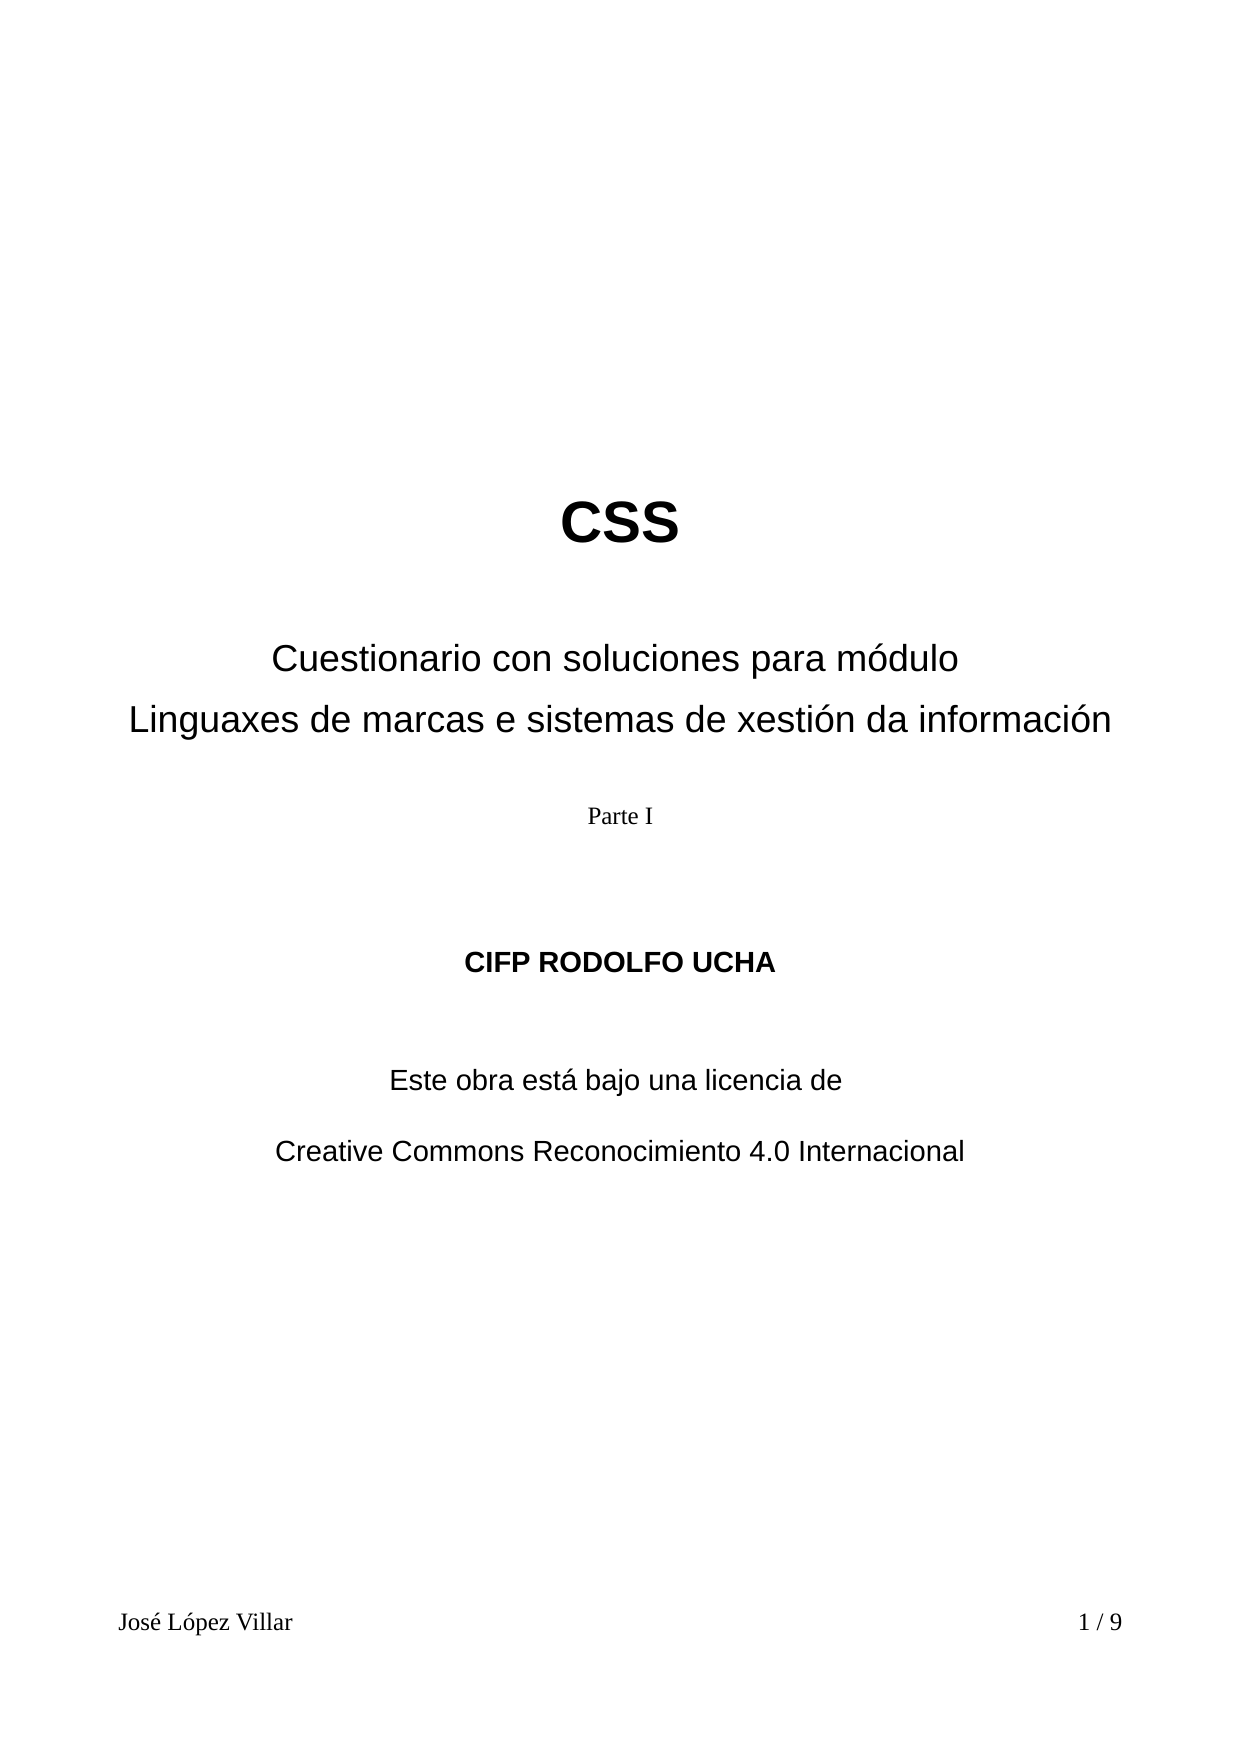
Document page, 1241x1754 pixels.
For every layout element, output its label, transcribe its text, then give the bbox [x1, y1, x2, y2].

title CSS [118, 488, 1122, 555]
subtitle Linguaxes de marcas e sistemas de xestión da información [118, 698, 1122, 741]
subtitle Cuestionario con soluciones para módulo [118, 636, 1122, 679]
text Parte I [118, 801, 1122, 830]
subtitle Creative Commons Reconocimiento 4.0 Internacional [118, 1134, 1122, 1168]
subtitle CIFP RODOLFO UCHA [118, 944, 1122, 978]
subtitle Este obra está bajo una licencia de [118, 1063, 1122, 1097]
